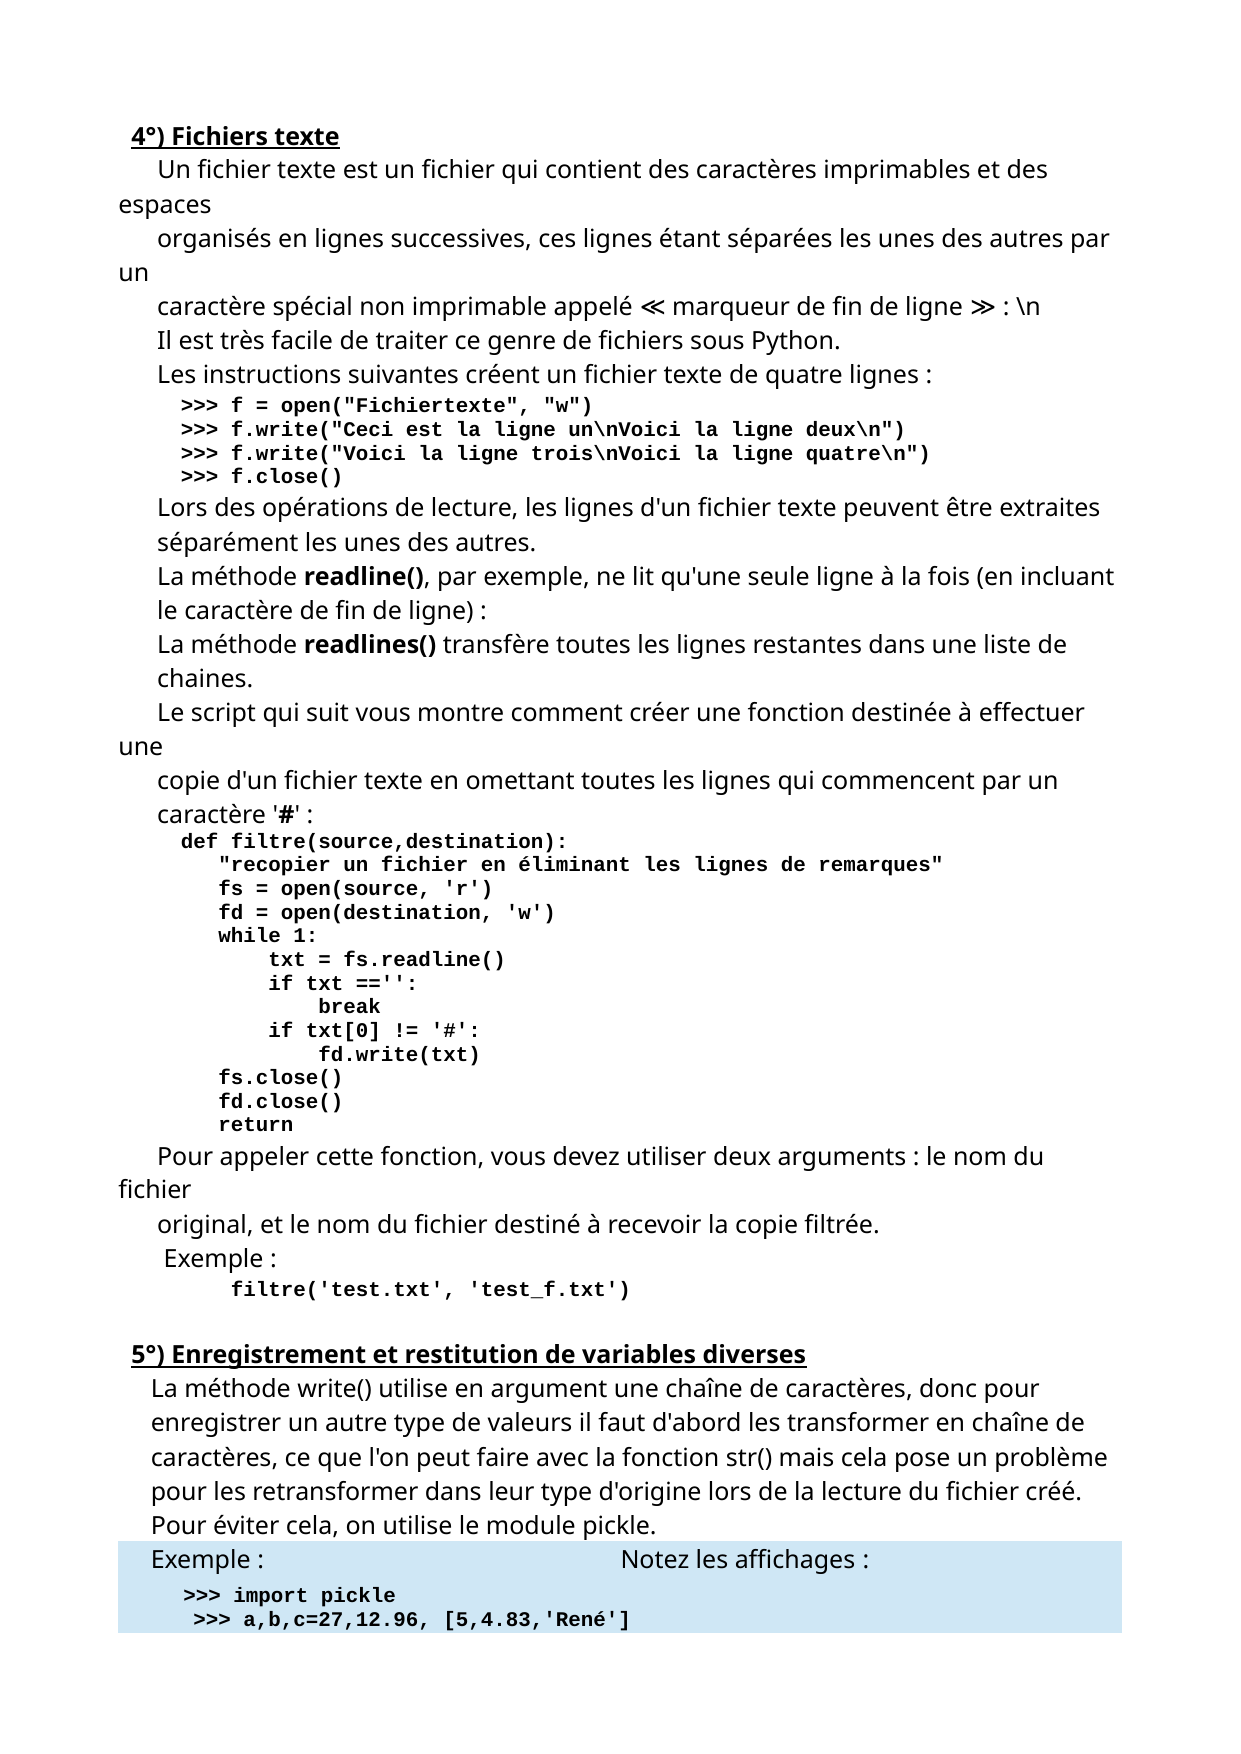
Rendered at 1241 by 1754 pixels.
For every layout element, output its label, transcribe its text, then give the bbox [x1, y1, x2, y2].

text caractères, ce que l'on peut faire avec la fonction str() mais cela pose un problème [118, 1439, 1122, 1473]
text if txt[0] != '#': [118, 1020, 1122, 1043]
text fs = open(source, 'r') [118, 878, 1122, 902]
text Exemple : [118, 1240, 1122, 1274]
text def filtre(source,destination): [118, 831, 1122, 854]
text fd = open(destination, 'w') [118, 902, 1122, 925]
text La méthode readline(), par exemple, ne lit qu'une seule ligne à la fois (en incluant [118, 558, 1122, 592]
text original, et le nom du fichier destiné à recevoir la copie filtrée. [118, 1206, 1122, 1240]
text 4°) Fichiers texte [118, 118, 1122, 152]
text caractère spécial non imprimable appelé ≪ marqueur de fin de ligne ≫ : \n [118, 288, 1122, 322]
text chaines. [118, 660, 1122, 694]
text fs.close() [118, 1067, 1122, 1091]
text Les instructions suivantes créent un fichier texte de quatre lignes : [118, 357, 1122, 391]
text copie d'un fichier texte en omettant toutes les lignes qui commencent par un [118, 763, 1122, 797]
text >>> f = open("Fichiertexte", "w") [118, 391, 1122, 419]
text Exemple : Notez les affichages : [118, 1541, 1122, 1575]
text Un fichier texte est un fichier qui contient des caractères imprimables et des espaces [118, 152, 1122, 220]
text fd.close() [118, 1091, 1122, 1114]
text La méthode write() utilise en argument une chaîne de caractères, donc pour [118, 1371, 1122, 1405]
text Pour éviter cela, on utilise le module pickle. [118, 1507, 1122, 1541]
text >>> f.write("Voici la ligne trois\nVoici la ligne quatre\n") [118, 443, 1122, 466]
text Pour appeler cette fonction, vous devez utiliser deux arguments : le nom du fichier [118, 1138, 1122, 1206]
text Lors des opérations de lecture, les lignes d'un fichier texte peuvent être extraites [118, 490, 1122, 524]
text caractère '#' : [118, 797, 1122, 831]
text La méthode readlines() transfère toutes les lignes restantes dans une liste de [118, 626, 1122, 660]
text >>> a,b,c=27,12.96, [5,4.83,'René'] [118, 1609, 1122, 1633]
text >>> import pickle [118, 1575, 1122, 1609]
text while 1: [118, 925, 1122, 949]
text break [118, 996, 1122, 1020]
text Le script qui suit vous montre comment créer une fonction destinée à effectuer une [118, 694, 1122, 763]
text filtre('test.txt', 'test_f.txt') [118, 1274, 1122, 1303]
text enregistrer un autre type de valeurs il faut d'abord les transformer en chaîne de [118, 1405, 1122, 1439]
text fd.write(txt) [118, 1043, 1122, 1067]
text if txt =='': [118, 973, 1122, 996]
text txt = fs.readline() [118, 949, 1122, 973]
text organisés en lignes successives, ces lignes étant séparées les unes des autres par un [118, 220, 1122, 288]
text >>> f.close() [118, 466, 1122, 490]
text return [118, 1114, 1122, 1138]
text 5°) Enregistrement et restitution de variables diverses [118, 1337, 1122, 1371]
text "recopier un fichier en éliminant les lignes de remarques" [118, 854, 1122, 878]
text séparément les unes des autres. [118, 524, 1122, 558]
text pour les retransformer dans leur type d'origine lors de la lecture du fichier créé. [118, 1473, 1122, 1507]
text >>> f.write("Ceci est la ligne un\nVoici la ligne deux\n") [118, 419, 1122, 443]
text Il est très facile de traiter ce genre de fichiers sous Python. [118, 322, 1122, 357]
text le caractère de fin de ligne) : [118, 592, 1122, 626]
